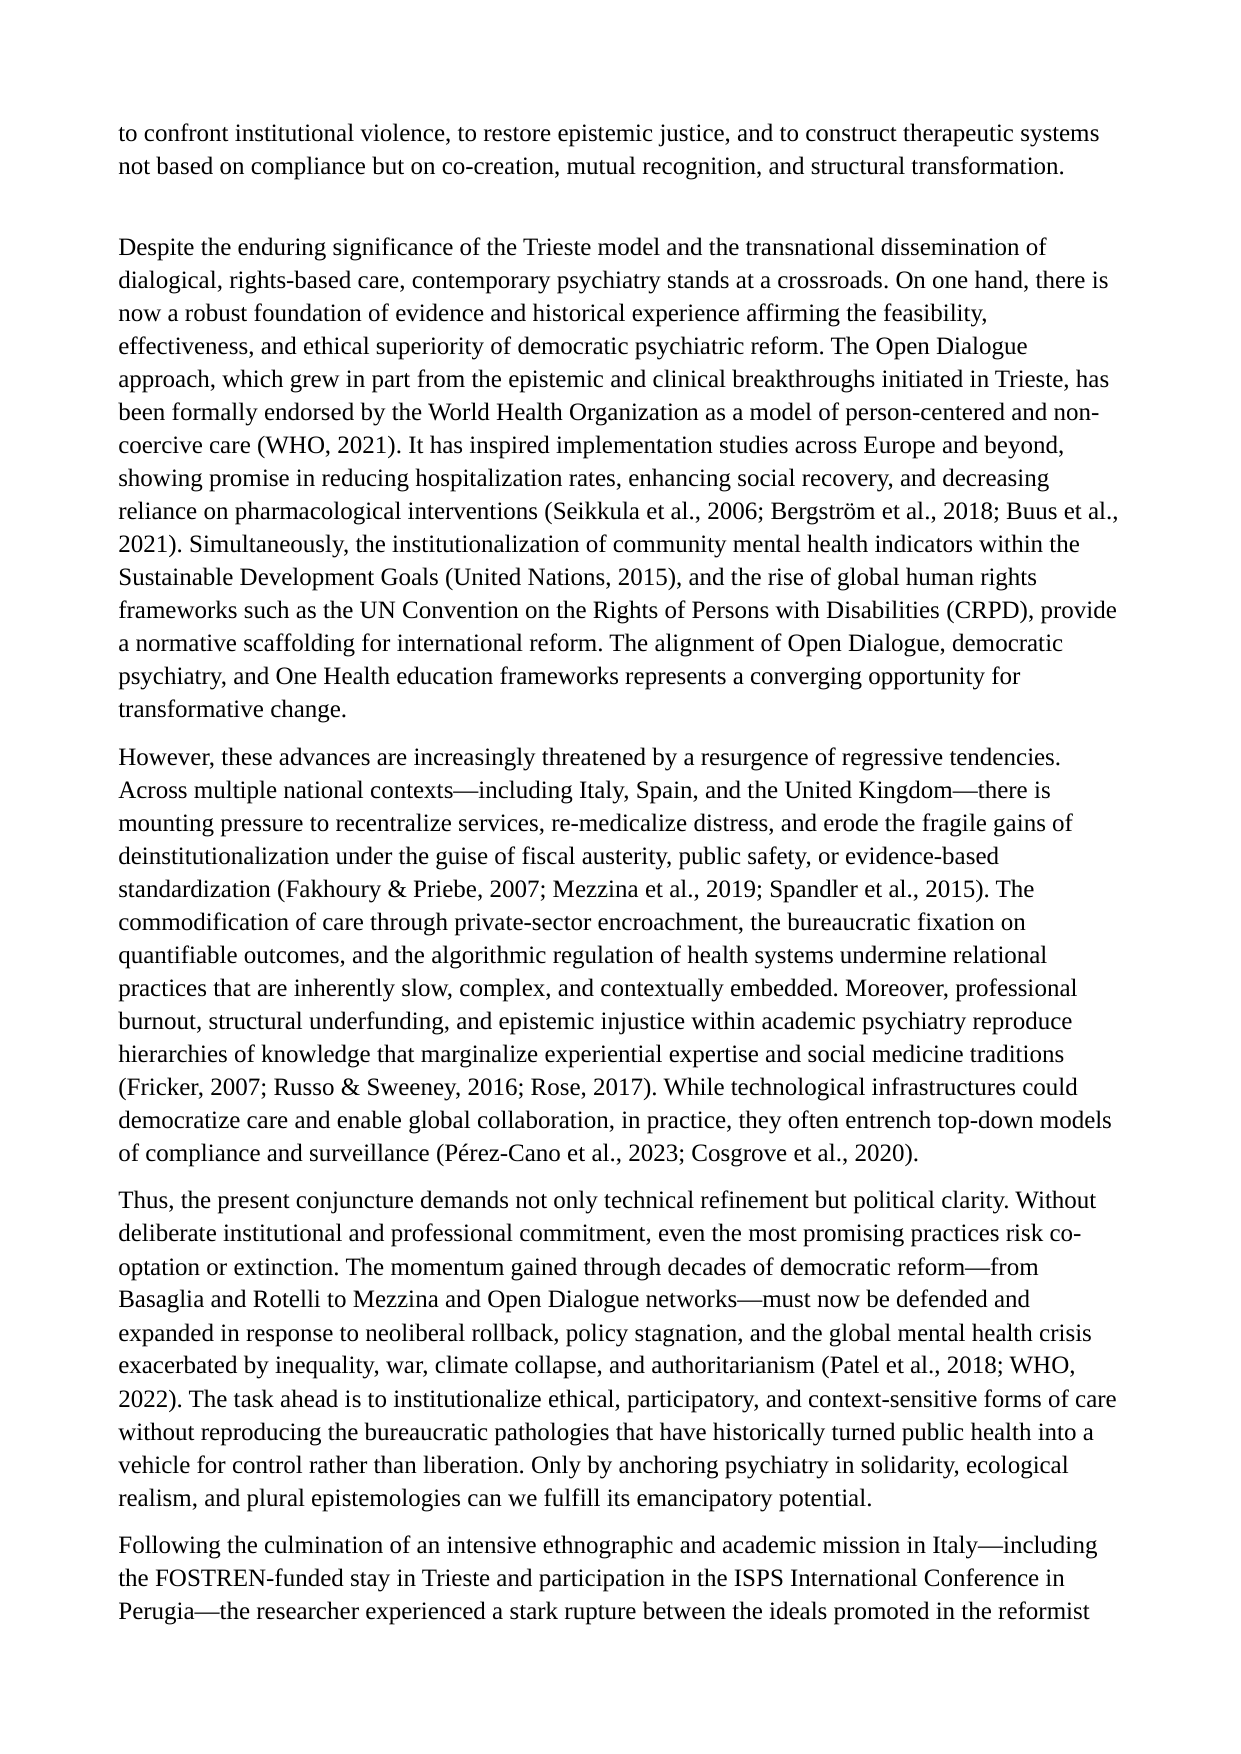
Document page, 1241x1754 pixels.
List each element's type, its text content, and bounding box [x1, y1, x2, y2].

text Thus, the present conjuncture demands not only technical refinement but political clarity. Without deliberate institutional and professional commitment, even the most promising practices risk co-optation or extinction. The momentum gained through decades of democratic reform—from Basaglia and Rotelli to Mezzina and Open Dialogue networks—must now be defended and expanded in response to neoliberal rollback, policy stagnation, and the global mental health crisis exacerbated by inequality, war, climate collapse, and authoritarianism (Patel et al., 2018; WHO, 2022). The task ahead is to institutionalize ethical, participatory, and context-sensitive forms of care without reproducing the bureaucratic pathologies that have historically turned public health into a vehicle for control rather than liberation. Only by anchoring psychiatry in solidarity, ecological realism, and plural epistemologies can we fulfill its emancipatory potential. [118, 1186, 1122, 1511]
text Following the culmination of an intensive ethnographic and academic mission in Italy—including the FOSTREN-funded stay in Trieste and participation in the ISPS International Conference in Perugia—the researcher experienced a stark rupture between the ideals promoted in the reformist [118, 1530, 1122, 1625]
text Despite the enduring significance of the Trieste model and the transnational dissemination of dialogical, rights-based care, contemporary psychiatry stands at a crossroads. On one hand, there is now a robust foundation of evidence and historical experience affirming the feasibility, effectiveness, and ethical superiority of democratic psychiatric reform. The Open Dialogue approach, which grew in part from the epistemic and clinical breakthroughs initiated in Trieste, has been formally endorsed by the World Health Organization as a model of person-centered and non-coercive care (WHO, 2021). It has inspired implementation studies across Europe and beyond, showing promise in reducing hospitalization rates, enhancing social recovery, and decreasing reliance on pharmacological interventions (Seikkula et al., 2006; Bergström et al., 2018; Buus et al., 2021). Simultaneously, the institutionalization of community mental health indicators within the Sustainable Development Goals (United Nations, 2015), and the rise of global human rights frameworks such as the UN Convention on the Rights of Persons with Disabilities (CRPD), provide a normative scaffolding for international reform. The alignment of Open Dialogue, democratic psychiatry, and One Health education frameworks represents a converging opportunity for transformative change. [118, 199, 1122, 723]
text However, these advances are increasingly threatened by a resurgence of regressive tendencies. Across multiple national contexts—including Italy, Spain, and the United Kingdom—there is mounting pressure to recentralize services, re-medicalize distress, and erode the fragile gains of deinstitutionalization under the guise of fiscal austerity, public safety, or evidence-based standardization (Fakhoury & Priebe, 2007; Mezzina et al., 2019; Spandler et al., 2015). The commodification of care through private-sector encroachment, the bureaucratic fixation on quantifiable outcomes, and the algorithmic regulation of health systems undermine relational practices that are inherently slow, complex, and contextually embedded. Moreover, professional burnout, structural underfunding, and epistemic injustice within academic psychiatry reproduce hierarchies of knowledge that marginalize experiential expertise and social medicine traditions (Fricker, 2007; Russo & Sweeney, 2016; Rose, 2017). While technological infrastructures could democratize care and enable global collaboration, in practice, they often entrench top-down models of compliance and surveillance (Pérez-Cano et al., 2023; Cosgrove et al., 2020). [118, 742, 1122, 1167]
text to confront institutional violence, to restore epistemic justice, and to construct therapeutic systems not based on compliance but on co-creation, mutual recognition, and structural transformation. [118, 118, 1122, 180]
